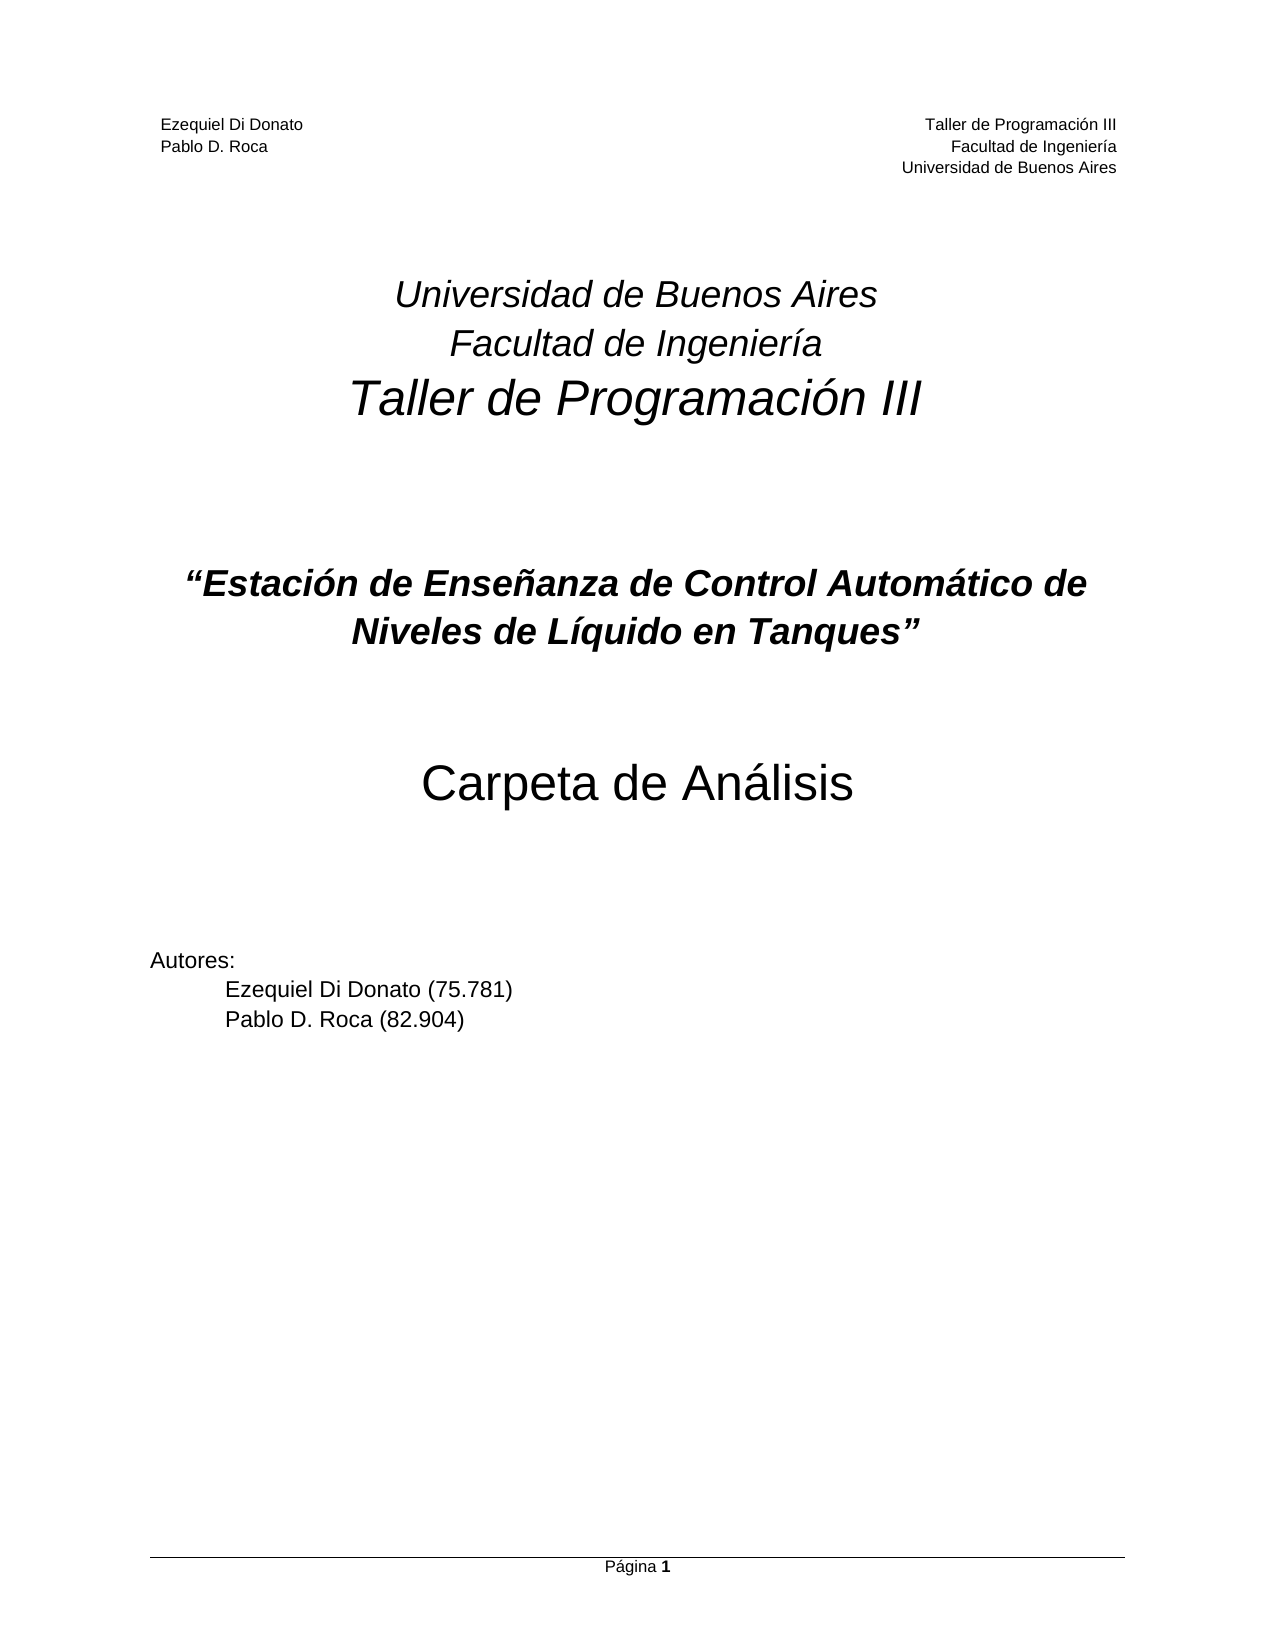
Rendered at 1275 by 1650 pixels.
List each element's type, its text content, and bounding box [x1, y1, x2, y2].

text Autores: [150, 948, 1125, 973]
text Ezequiel Di Donato (75.781) [150, 977, 1125, 1003]
text “Estación de Enseñanza de Control Automático de Niveles de Líquido en Tanques” [150, 563, 1125, 653]
text Carpeta de Análisis [150, 755, 1125, 811]
text Facultad de Ingeniería [150, 322, 1125, 364]
text Taller de Programación III [150, 370, 1125, 426]
text Pablo D. Roca (82.904) [150, 1006, 1125, 1032]
text Universidad de Buenos Aires [150, 274, 1125, 316]
